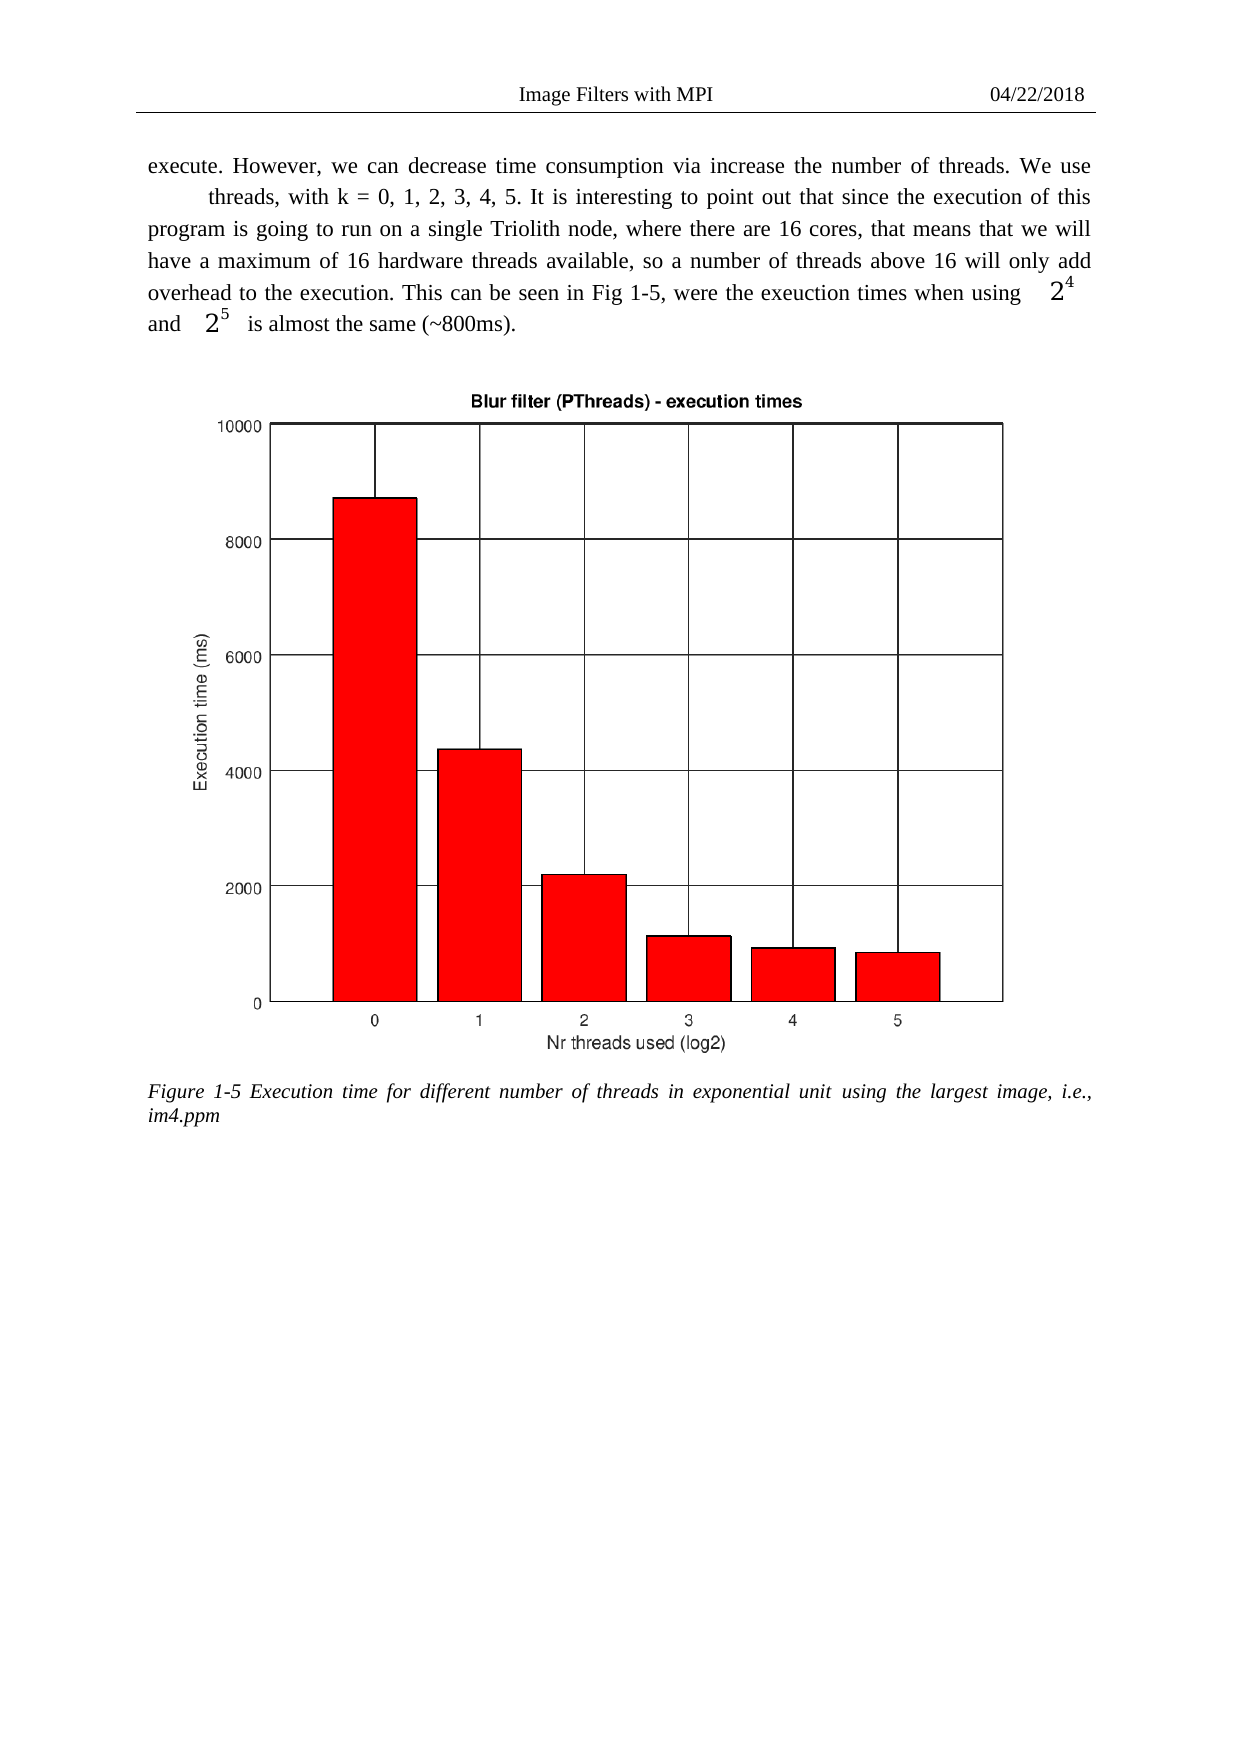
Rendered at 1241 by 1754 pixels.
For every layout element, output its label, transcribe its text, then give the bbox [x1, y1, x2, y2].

picture [147, 370, 1092, 1079]
text Figure 1‑5 Execution time for different number of threads in exponential unit using the largest image, i.e., im4.ppm [148, 1079, 1093, 1127]
text execute. However, we can decrease time consumption via increase the number of threads. We use threads, with k = 0, 1, 2, 3, 4, 5. It is interesting to point out that since the execution of this program is going to run on a single Triolith node, where there are 16 cores, that means that we will have a maximum of 16 hardware threads available, so a number of threads above 16 will only add overhead to the execution. This can be seen in Fig 1-5, were the exeuction times when using and is almost the same (~800ms). [148, 148, 1093, 338]
